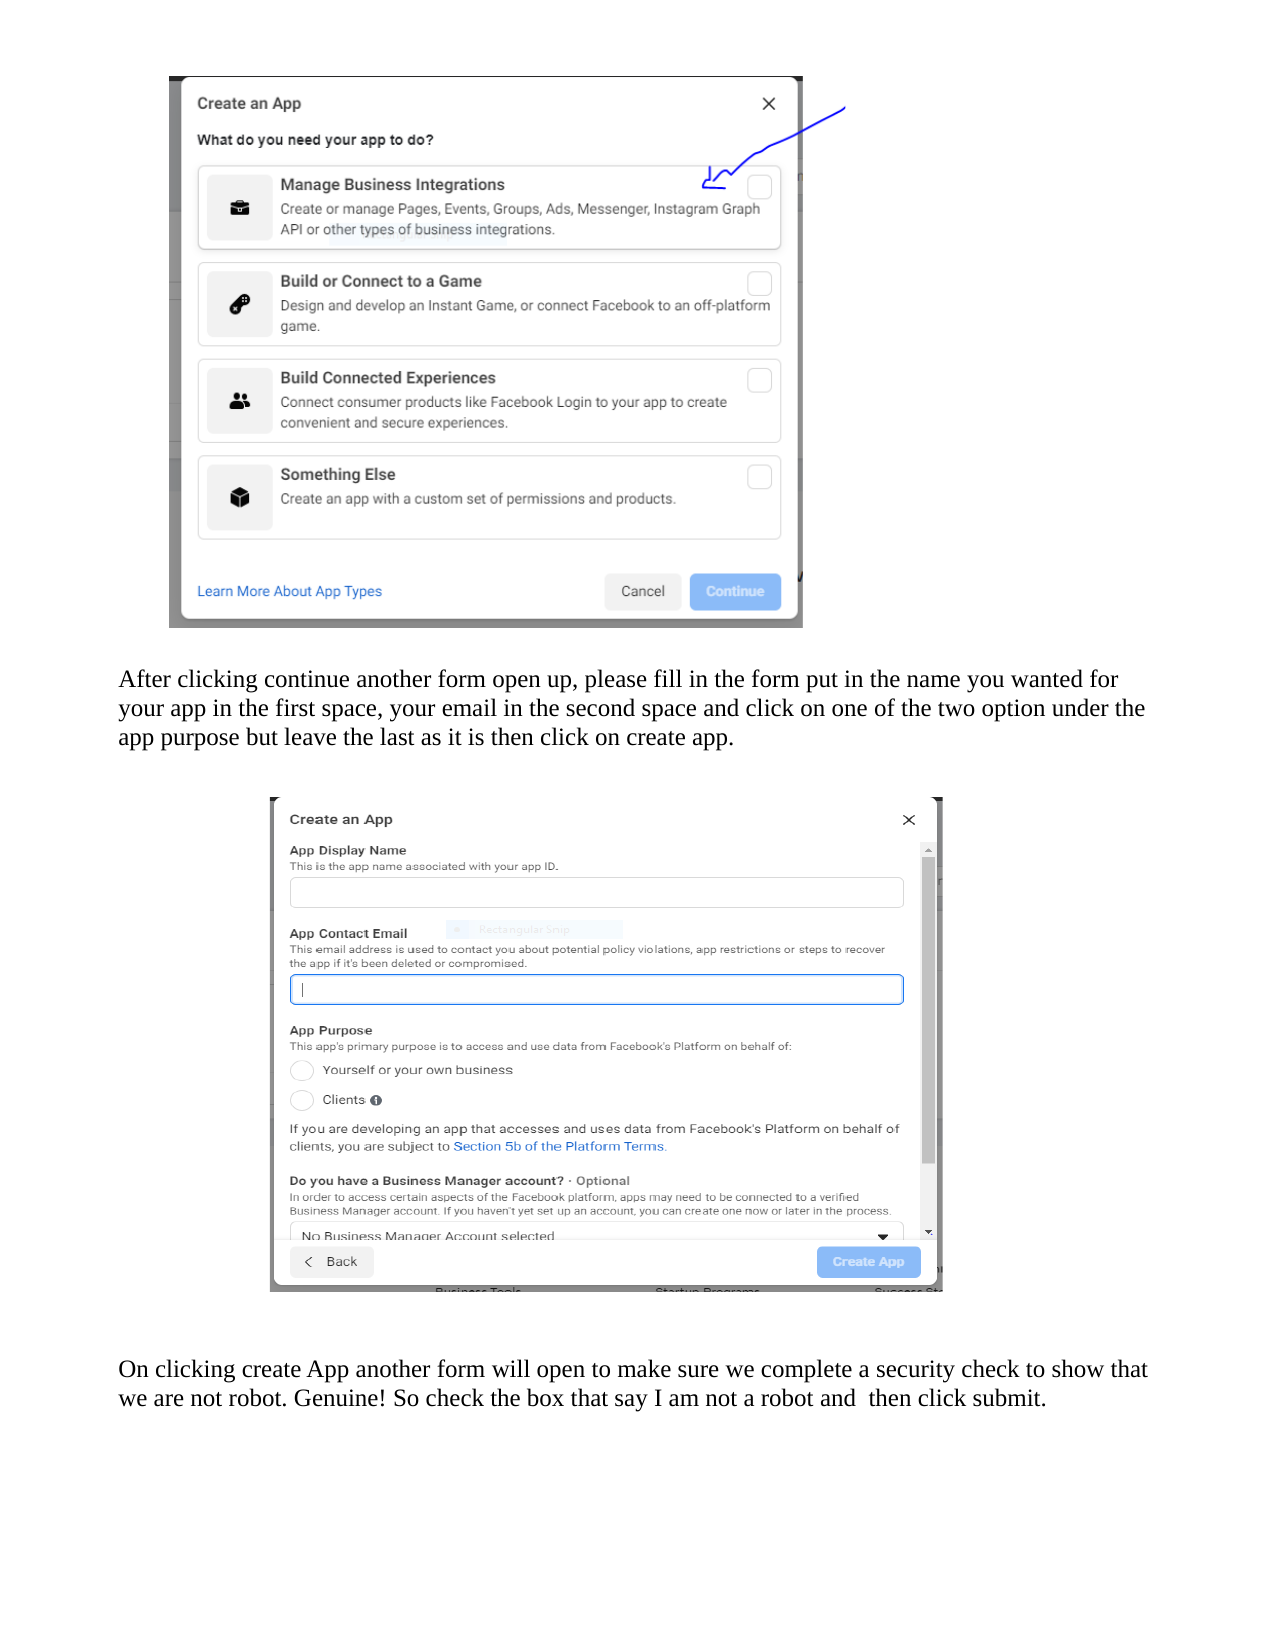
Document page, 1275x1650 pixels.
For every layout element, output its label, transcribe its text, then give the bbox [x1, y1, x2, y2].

picture [269, 797, 943, 1292]
picture [169, 76, 846, 628]
text On clicking create App another form will open to make sure we complete a security check to show that we are not robot. Genuine! So check the box that say I am not a robot and then click submit. [118, 1354, 1157, 1412]
text After clicking continue another form open up, please fill in the form put in the name you wanted for your app in the first space, your email in the second space and click on one of the two option under the app purpose but leave the last as it is then click on create app. [118, 664, 1157, 751]
